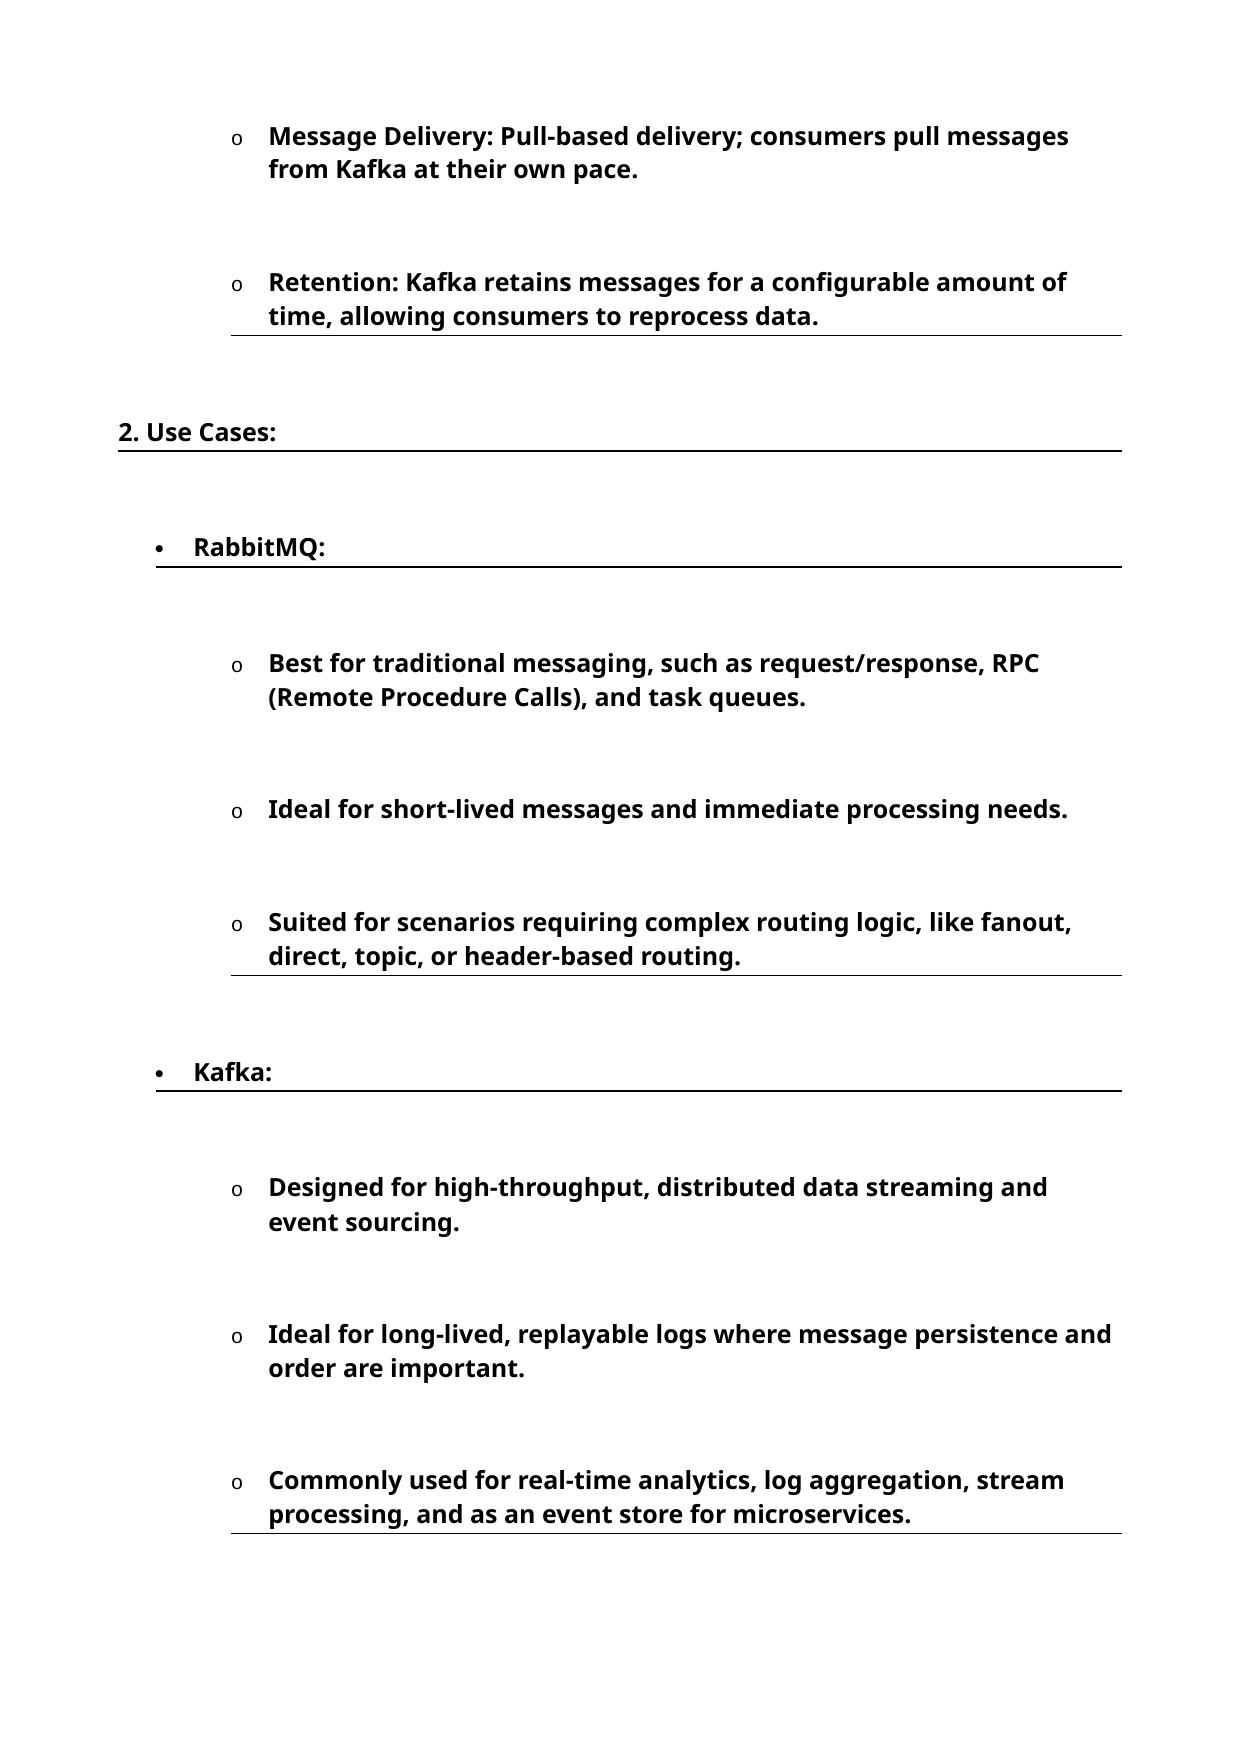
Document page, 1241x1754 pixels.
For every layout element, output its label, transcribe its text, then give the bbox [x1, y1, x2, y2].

subtitle Ideal for long-lived, replayable logs where message persistence and order are important. [231, 1316, 1122, 1384]
subtitle Designed for high-throughput, distributed data streaming and event sourcing. [231, 1170, 1122, 1238]
subtitle Ideal for short-lived messages and immediate processing needs. [231, 792, 1122, 826]
subtitle RabbitMQ: [156, 530, 1122, 566]
subtitle 2. Use Cases: [118, 414, 1122, 450]
subtitle Best for traditional messaging, such as request/response, RPC (Remote Procedure Calls), and task queues. [231, 646, 1122, 714]
subtitle Kafka: [156, 1054, 1122, 1090]
subtitle Commonly used for real-time analytics, log aggregation, stream processing, and as an event store for microservices. [231, 1463, 1122, 1533]
subtitle Message Delivery: Pull-based delivery; consumers pull messages from Kafka at their own pace. [231, 118, 1122, 186]
subtitle Suited for scenarios requiring complex routing logic, like fanout, direct, topic, or header-based routing. [231, 904, 1122, 975]
subtitle Retention: Kafka retains messages for a configurable amount of time, allowing consumers to reprocess data. [231, 264, 1122, 335]
